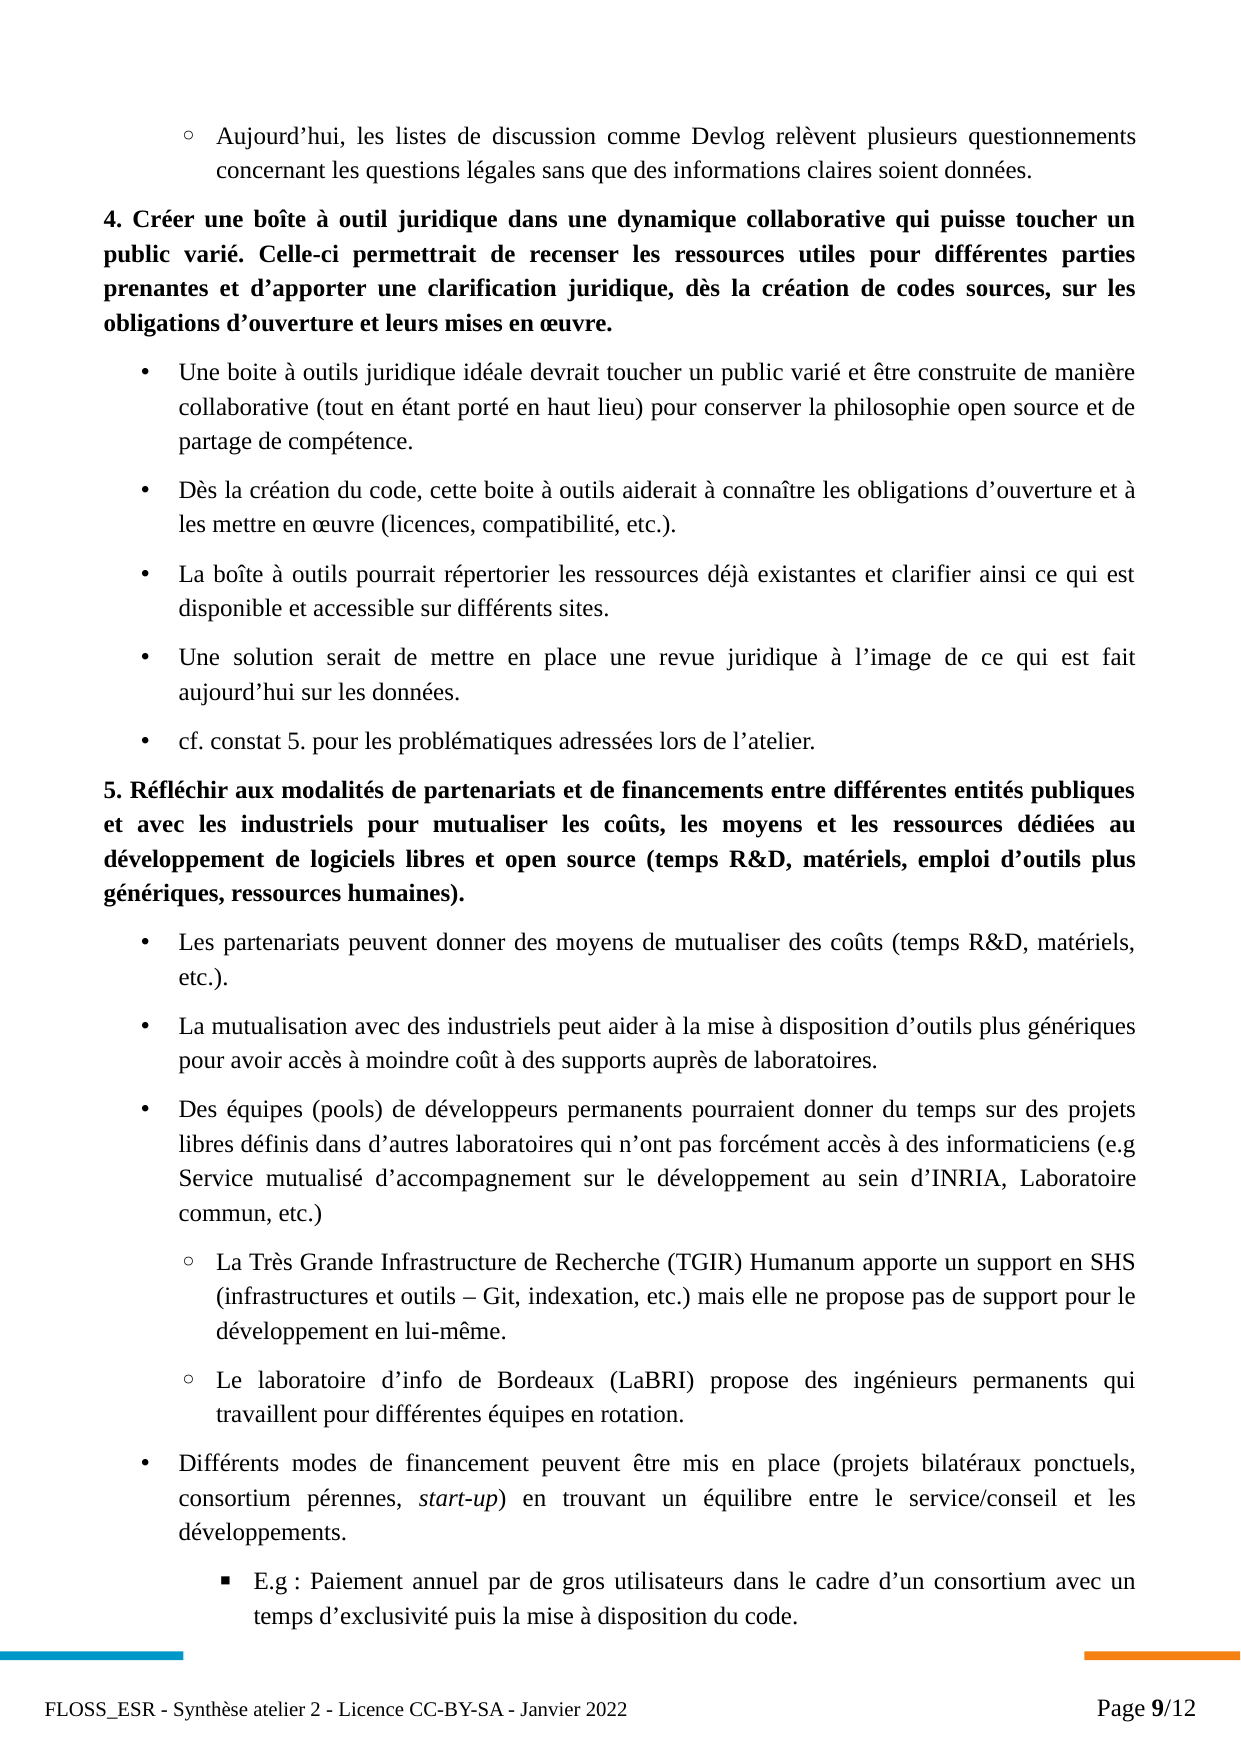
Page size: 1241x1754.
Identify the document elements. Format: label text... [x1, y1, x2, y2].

list Une solution serait de mettre en place une revue juridique à l’image de ce qui est fait aujourd’hui sur les données. [141, 642, 1137, 705]
list Une boite à outils juridique idéale devrait toucher un public varié et être construite de manière collaborative (tout en étant porté en haut lieu) pour conserver la philosophie open source et de partage de compétence. [141, 357, 1137, 455]
list La mutualisation avec des industriels peut aider à la mise à disposition d’outils plus génériques pour avoir accès à moindre coût à des supports auprès de laboratoires. [141, 1011, 1137, 1074]
list cf. constat 5. pour les problématiques adressées lors de l’atelier. [141, 726, 1137, 754]
list Des équipes (pools) de développeurs permanents pourraient donner du temps sur des projets libres définis dans d’autres laboratoires qui n’ont pas forcément accès à des informaticiens (e.g Service mutualisé d’accompagnement sur le développement au sein d’INRIA, Laboratoire commun, etc.) [141, 1094, 1137, 1227]
list Le laboratoire d’info de Bordeaux (LaBRI) propose des ingénieurs permanents qui travaillent pour différentes équipes en rotation. [178, 1365, 1137, 1428]
list La Très Grande Infrastructure de Recherche (TGIR) Humanum apporte un support en SHS (infrastructures et outils – Git, indexation, etc.) mais elle ne propose pas de support pour le développement en lui-même. [178, 1247, 1137, 1344]
list La boîte à outils pourrait répertorier les ressources déjà existantes et clarifier ainsi ce qui est disponible et accessible sur différents sites. [141, 559, 1137, 622]
text 5. Réfléchir aux modalités de partenariats et de financements entre différentes entités publiques et avec les industriels pour mutualiser les coûts, les moyens et les ressources dédiées au développement de logiciels libres et open source (temps R&D, matériels, emploi d’outils plus génériques, ressources humaines). [103, 775, 1137, 907]
list Aujourd’hui, les listes de discussion comme Devlog relèvent plusieurs questionnements concernant les questions légales sans que des informations claires soient données. [178, 121, 1137, 184]
list Dès la création du code, cette boite à outils aiderait à connaître les obligations d’ouverture et à les mettre en œuvre (licences, compatibilité, etc.). [141, 475, 1137, 538]
text 4. Créer une boîte à outil juridique dans une dynamique collaborative qui puisse toucher un public varié. Celle-ci permettrait de recenser les ressources utiles pour différentes parties prenantes et d’apporter une clarification juridique, dès la création de codes sources, sur les obligations d’ouverture et leurs mises en œuvre. [103, 204, 1137, 337]
list E.g : Paiement annuel par de gros utilisateurs dans le cadre d’un consortium avec un temps d’exclusivité puis la mise à disposition du code. [216, 1566, 1137, 1630]
list Les partenariats peuvent donner des moyens de mutualiser des coûts (temps R&D, matériels, etc.). [141, 927, 1137, 991]
list Différents modes de financement peuvent être mis en place (projets bilatéraux ponctuels, consortium pérennes, start-up) en trouvant un équilibre entre le service/conseil et les développements. [141, 1448, 1137, 1546]
